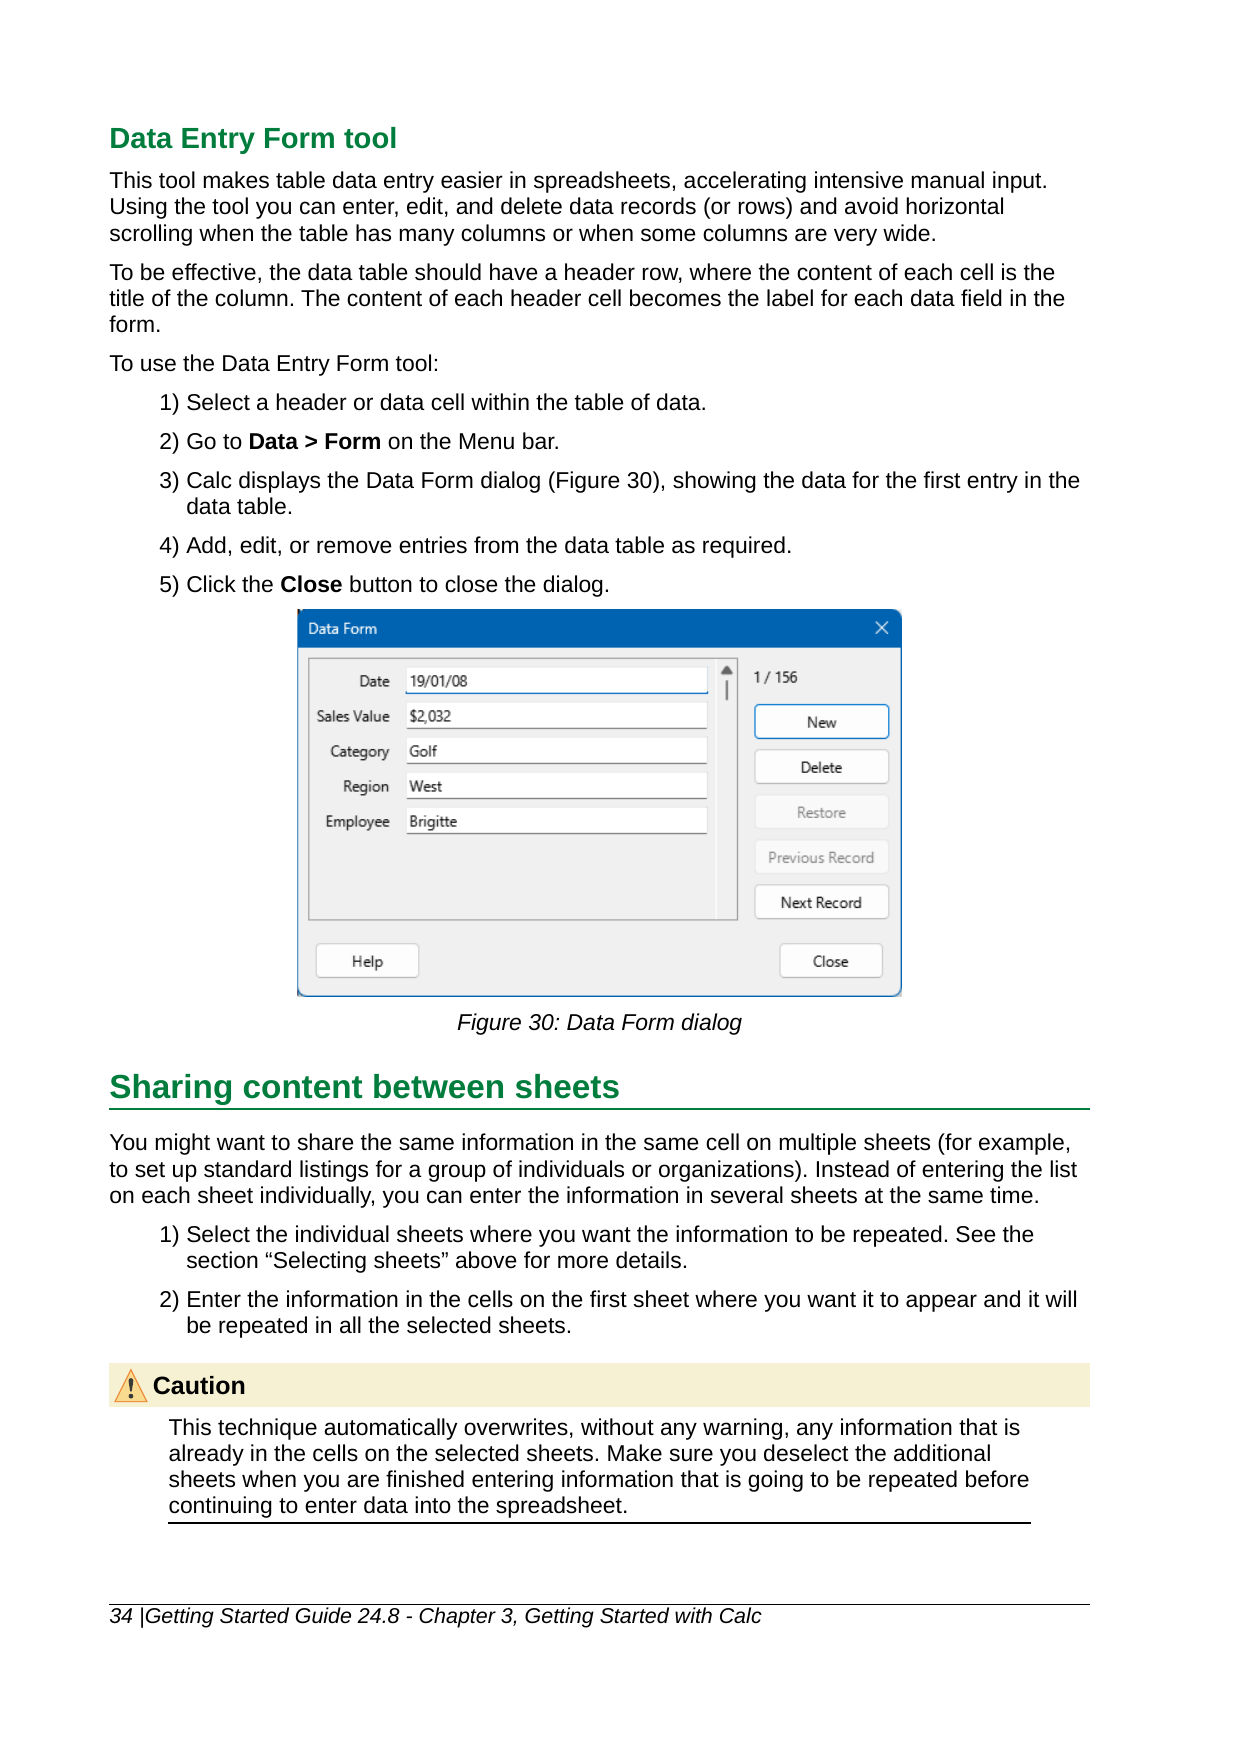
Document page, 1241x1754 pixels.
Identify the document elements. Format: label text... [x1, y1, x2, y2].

list Calc displays the Data Form dialog (Figure 30), showing the data for the first entry in the data table. [186, 467, 1090, 519]
text This technique automatically overwrites, without any warning, any information that is already in the cells on the selected sheets. Make sure you deselect the additional sheets when you are finished entering information that is going to be repeated before continuing to enter data into the spreadsheet. [168, 1413, 1031, 1522]
subtitle Sharing content between sheets [109, 1067, 1090, 1108]
subtitle Caution [109, 1363, 1090, 1407]
list Select the individual sheets where you want the information to be repeated. See the section “Selecting sheets” above for more details. [186, 1221, 1090, 1273]
text To be effective, the data table should have a header row, where the content of each cell is the title of the column. The content of each header cell becomes the label for each data field in the form. [109, 258, 1090, 338]
text Figure 30: Data Form dialog [297, 1009, 902, 1036]
list To use the Data Entry Form tool: [109, 350, 1090, 376]
list Add, edit, or remove entries from the data table as required. [186, 532, 1090, 558]
list Go to Data > Form on the Menu bar. [186, 428, 1090, 454]
list You might want to share the same information in the same cell on multiple sheets (for example, to set up standard listings for a group of individuals or organizations). Instead of entering the list on each sheet individually, you can enter the information in several sheets at the same time. [109, 1129, 1090, 1208]
list Select a header or data cell within the table of data. [186, 389, 1090, 415]
list Click the Close button to close the dialog. [186, 571, 1090, 597]
list Enter the information in the cells on the first sheet where you want it to appear and it will be repeated in all the selected sheets. [186, 1286, 1090, 1339]
picture [297, 609, 902, 997]
text This tool makes table data entry easier in spreadsheets, accelerating intensive manual input. Using the tool you can enter, edit, and delete data records (or rows) and avoid horizontal scrolling when the table has many columns or when some columns are very wide. [109, 167, 1090, 246]
subtitle Data Entry Form tool [109, 121, 1090, 154]
